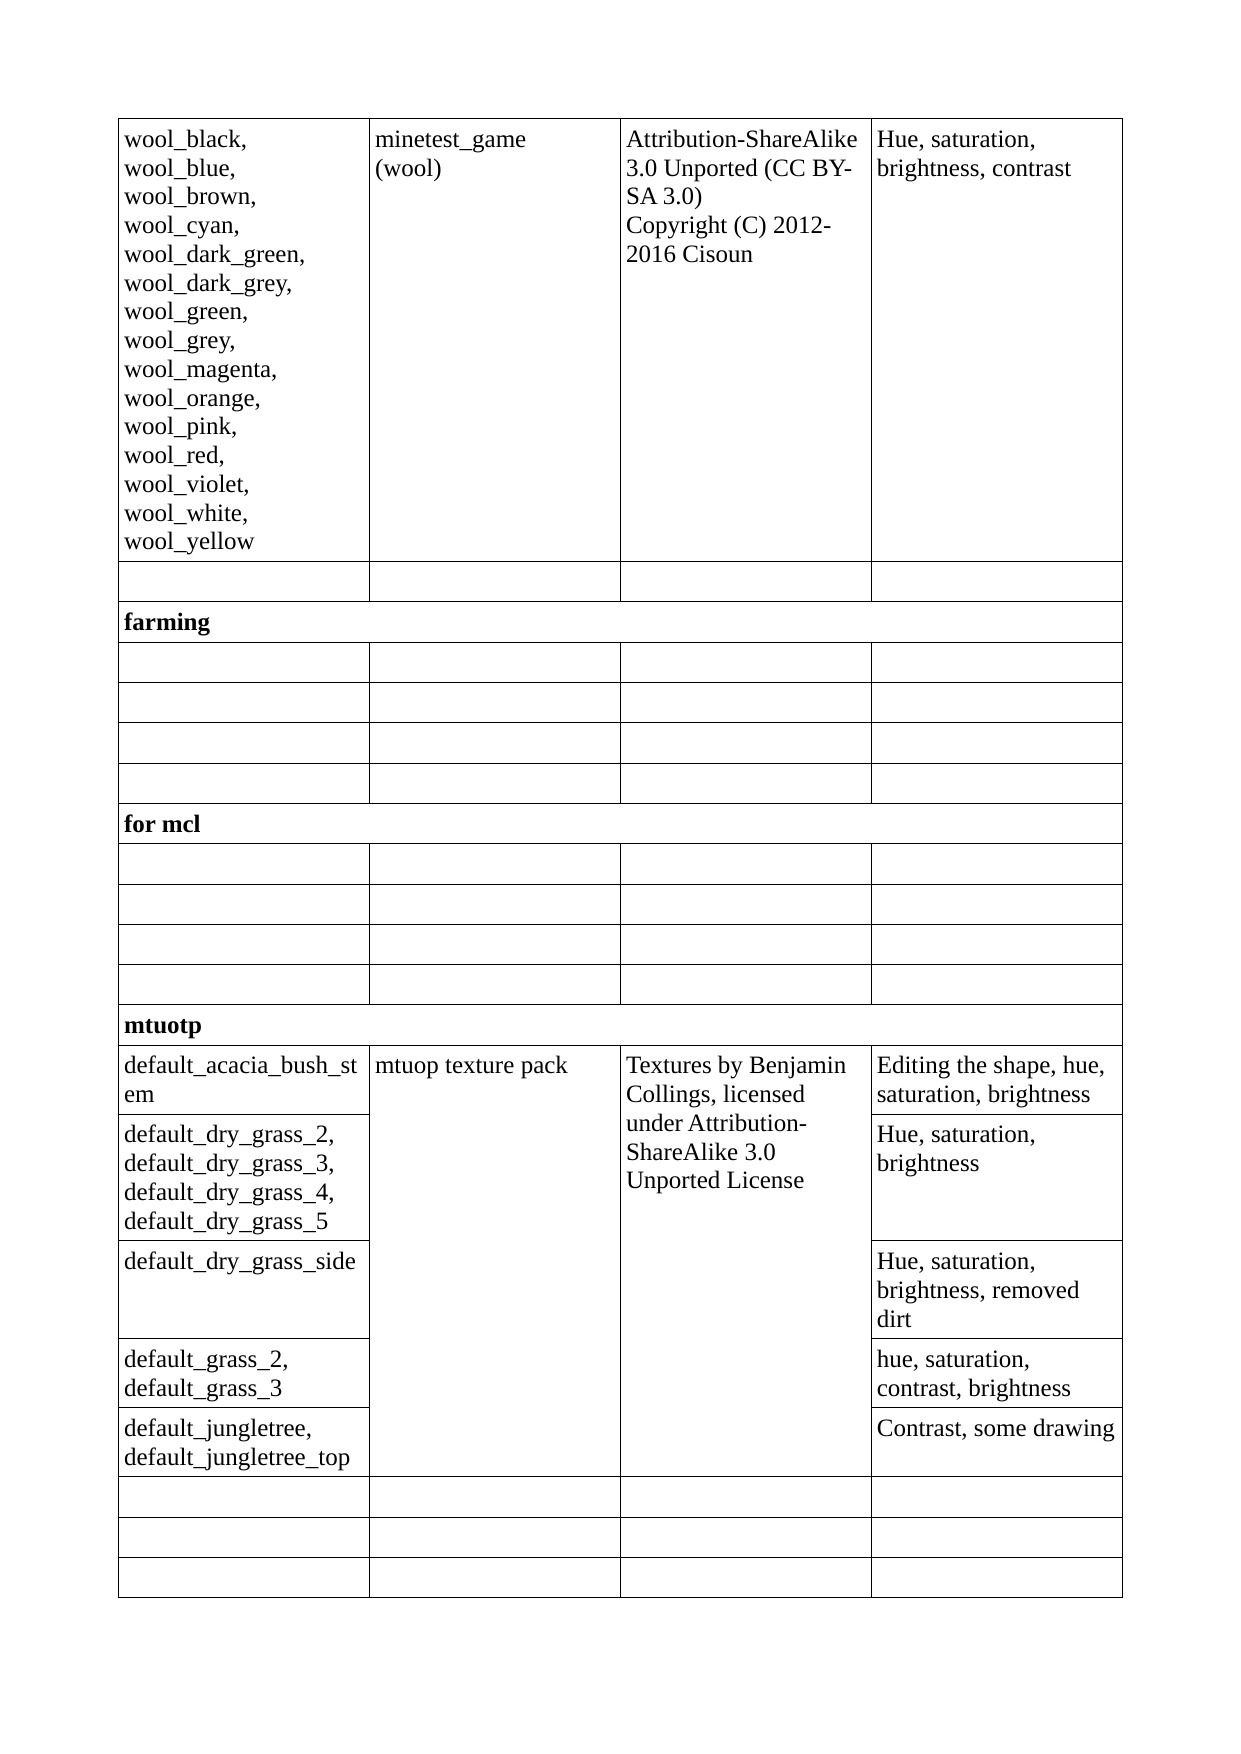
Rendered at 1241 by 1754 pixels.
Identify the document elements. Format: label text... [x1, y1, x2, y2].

table_cell default_acacia_bush_stem [119, 1046, 369, 1114]
table_cell [370, 844, 620, 883]
table_cell [119, 1558, 369, 1597]
table_cell [621, 764, 871, 803]
table_cell [872, 723, 1122, 762]
table_cell minetest_game (wool) [370, 119, 620, 561]
table_cell [621, 844, 871, 883]
table_cell [621, 562, 871, 601]
table_cell [370, 1477, 620, 1517]
table_cell [370, 925, 620, 964]
table_cell [119, 562, 369, 601]
table_cell [872, 683, 1122, 722]
table_cell Contrast, some drawing [872, 1408, 1122, 1476]
table_cell [621, 643, 871, 682]
table_cell Hue, saturation, brightness, removed dirt [872, 1241, 1122, 1338]
table_cell [872, 965, 1122, 1004]
table_cell [621, 683, 871, 722]
table_cell default_dry_grass_2, default_dry_grass_3, default_dry_grass_4, default_dry_grass_5 [119, 1115, 369, 1240]
table_cell [370, 643, 620, 682]
table_cell [872, 885, 1122, 924]
table_cell [872, 925, 1122, 964]
table_cell [119, 925, 369, 964]
table_cell [119, 885, 369, 924]
table_cell mtuotp [119, 1005, 1122, 1045]
table_cell Hue, saturation, brightness [872, 1115, 1122, 1240]
table_cell [872, 764, 1122, 803]
table_cell [370, 562, 620, 601]
table_cell [119, 764, 369, 803]
table_cell farming [119, 602, 1122, 642]
table_cell [621, 1558, 871, 1597]
table_cell [872, 562, 1122, 601]
table_cell [621, 965, 871, 1004]
table_cell [621, 925, 871, 964]
table_cell [872, 844, 1122, 883]
table_cell for mcl [119, 804, 1122, 843]
table_cell [370, 1558, 620, 1597]
table_cell Textures by Benjamin Collings, licensed under Attribution-ShareAlike 3.0 Unported License [621, 1046, 871, 1476]
table_cell [872, 1477, 1122, 1517]
table_cell [370, 885, 620, 924]
table_cell default_dry_grass_side [119, 1241, 369, 1338]
table_cell [872, 1558, 1122, 1597]
table_cell [370, 764, 620, 803]
table_cell [119, 1477, 369, 1517]
table_cell [621, 723, 871, 762]
table_cell [872, 1518, 1122, 1557]
table_cell Attribution-ShareAlike 3.0 Unported (CC BY-SA 3.0) Copyright (C) 2012-2016 Cisoun [621, 119, 871, 561]
table_cell mtuop texture pack [370, 1046, 620, 1476]
table_cell [370, 683, 620, 722]
table_cell [119, 965, 369, 1004]
table_cell [119, 844, 369, 883]
table_cell [119, 1518, 369, 1557]
table_cell hue, saturation, contrast, brightness [872, 1339, 1122, 1407]
table_cell default_grass_2, default_grass_3 [119, 1339, 369, 1407]
table_cell [119, 683, 369, 722]
table_cell Editing the shape, hue, saturation, brightness [872, 1046, 1122, 1114]
table_cell Hue, saturation, brightness, contrast [872, 119, 1122, 561]
table_cell wool_black, wool_blue, wool_brown, wool_cyan, wool_dark_green, wool_dark_grey, wool_green, wool_grey, wool_magenta, wool_orange, wool_pink, wool_red, wool_violet, wool_white, wool_yellow [119, 119, 369, 561]
table_cell [370, 965, 620, 1004]
table_cell [370, 723, 620, 762]
table_cell [621, 885, 871, 924]
table_cell [370, 1518, 620, 1557]
table_cell [872, 643, 1122, 682]
table_cell [119, 723, 369, 762]
table_cell [119, 643, 369, 682]
table_cell [621, 1477, 871, 1517]
table_cell [621, 1518, 871, 1557]
table_cell default_jungletree, default_jungletree_top [119, 1408, 369, 1476]
